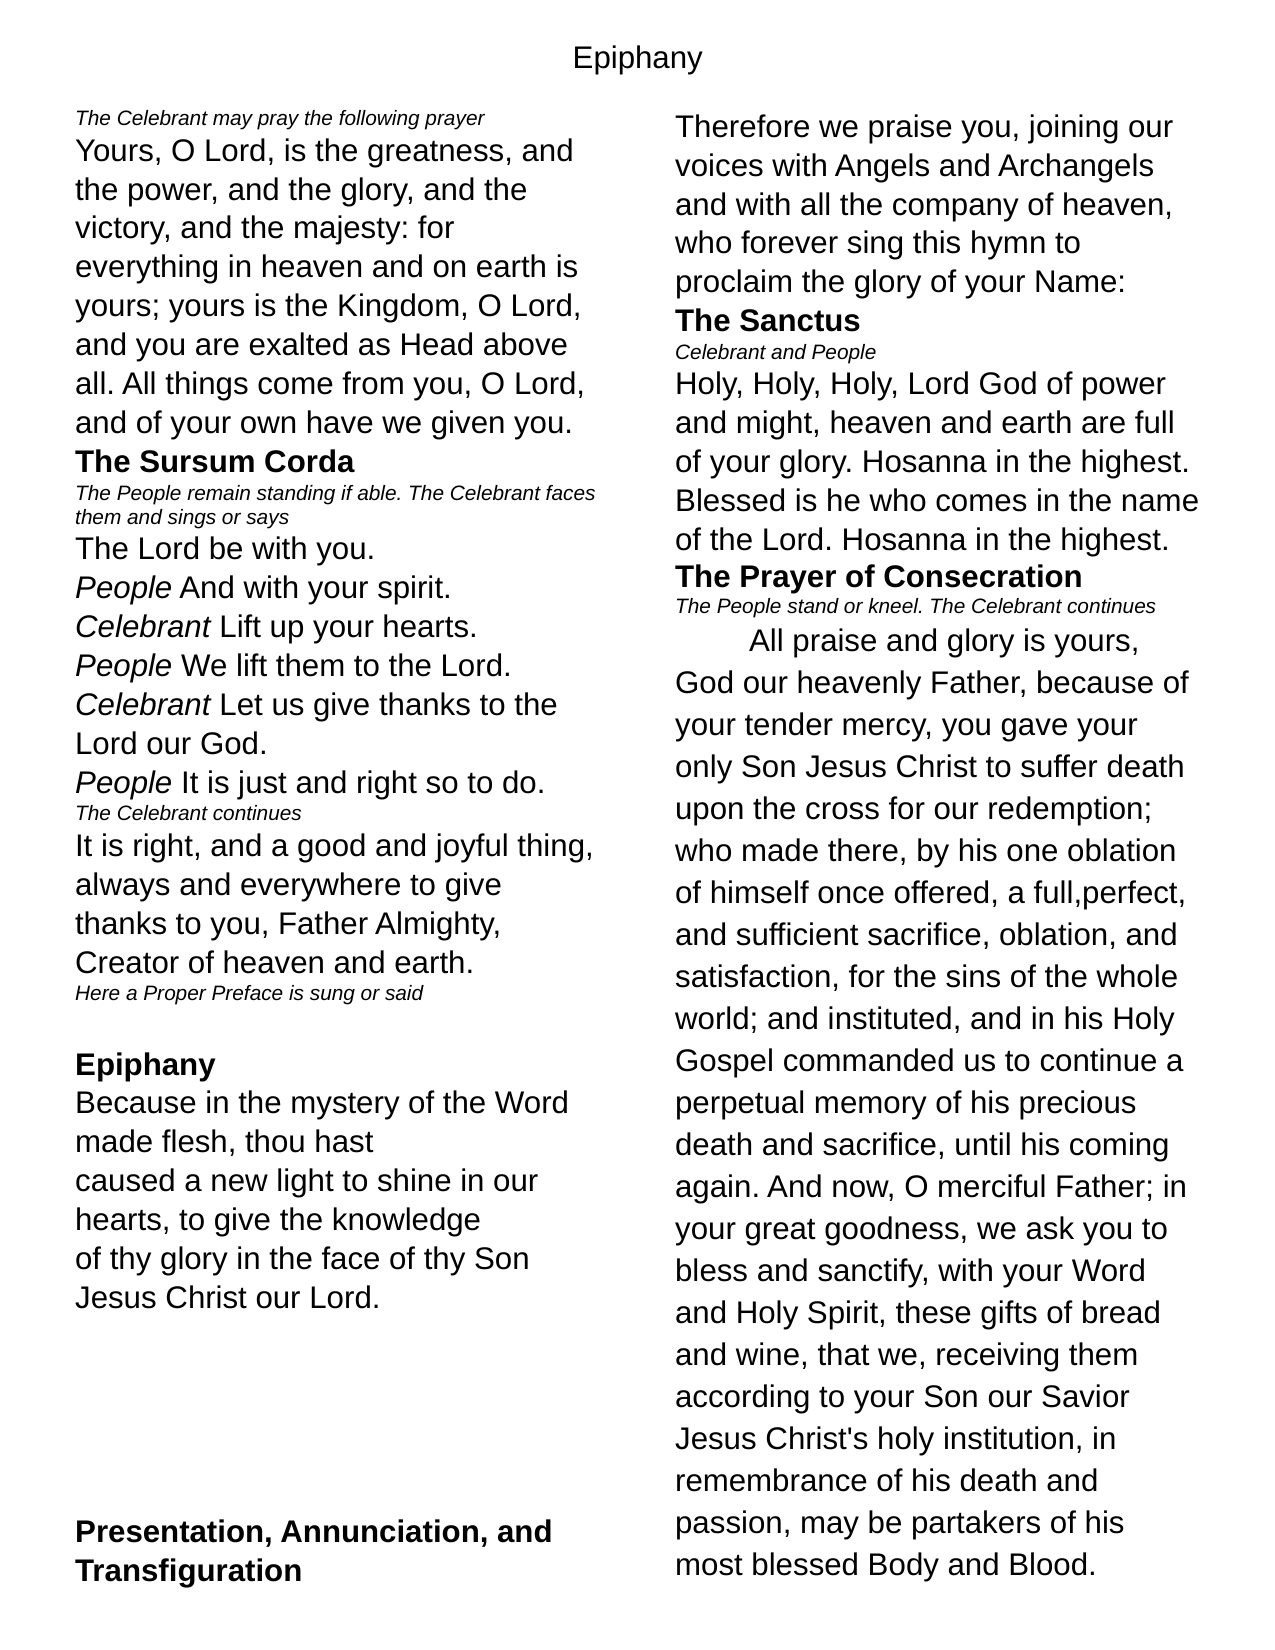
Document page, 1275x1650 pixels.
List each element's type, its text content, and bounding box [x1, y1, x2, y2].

text Yours, O Lord, is the greatness, and the power, and the glory, and the victory, and the majesty: for everything in heaven and on earth is yours; yours is the Kingdom, O Lord, and you are exalted as Head above all. All things come from you, O Lord, and of your own have we given you. [75, 130, 600, 442]
text Celebrant Let us give thanks to the Lord our God. [75, 684, 600, 762]
text Celebrant Lift up your hearts. [75, 606, 600, 645]
text The Sanctus [675, 301, 1200, 340]
text The People remain standing if able. The Celebrant faces them and sings or says [75, 481, 600, 528]
text The Celebrant may pray the following prayer [75, 106, 600, 130]
text Celebrant and People [675, 340, 1200, 364]
text People We lift them to the Lord. [75, 645, 600, 684]
text Presentation, Annunciation, and Transfiguration [75, 1511, 600, 1589]
text The Sursum Corda [75, 442, 600, 481]
text People It is just and right so to do. [75, 762, 600, 801]
text It is right, and a good and joyful thing, always and everywhere to give thanks to you, Father Almighty, Creator of heaven and earth. [75, 825, 600, 981]
text People And with your spirit. [75, 567, 600, 606]
text Holy, Holy, Holy, Lord God of power and might, heaven and earth are full of your glory. Hosanna in the highest. Blessed is he who comes in the name of the Lord. Hosanna in the highest. [675, 364, 1200, 558]
text The Lord be with you. [75, 528, 600, 567]
text The Prayer of Consecration [675, 558, 1200, 594]
text The People stand or kneel. The Celebrant continues [675, 594, 1200, 618]
text Therefore we praise you, joining our voices with Angels and Archangels and with all the company of heaven, who forever sing this hymn to proclaim the glory of your Name: [675, 106, 1200, 301]
text Because in the mystery of the Word made flesh, thou hast [75, 1083, 600, 1161]
text of thy glory in the face of thy Son Jesus Christ our Lord. [75, 1239, 600, 1317]
text Here a Proper Preface is sung or said [75, 981, 600, 1005]
text The Celebrant continues [75, 801, 600, 825]
text All praise and glory is yours, God our heavenly Father, because of your tender mercy, you gave your only Son Jesus Christ to suffer death upon the cross for our redemption; who made there, by his one oblation of himself once offered, a full,perfect, and sufficient sacrifice, oblation, and satisfaction, for the sins of the whole world; and instituted, and in his Holy Gospel commanded us to continue a perpetual memory of his precious death and sacrifice, until his coming again. And now, O merciful Father; in your great goodness, we ask you to bless and sanctify, with your Word and Holy Spirit, these gifts of bread and wine, that we, receiving them according to your Son our Savior Jesus Christ's holy institution, in remembrance of his death and passion, may be partakers of his most blessed Body and Blood. [675, 618, 1200, 1584]
text Epiphany [75, 1044, 600, 1083]
text caused a new light to shine in our hearts, to give the knowledge [75, 1161, 600, 1239]
